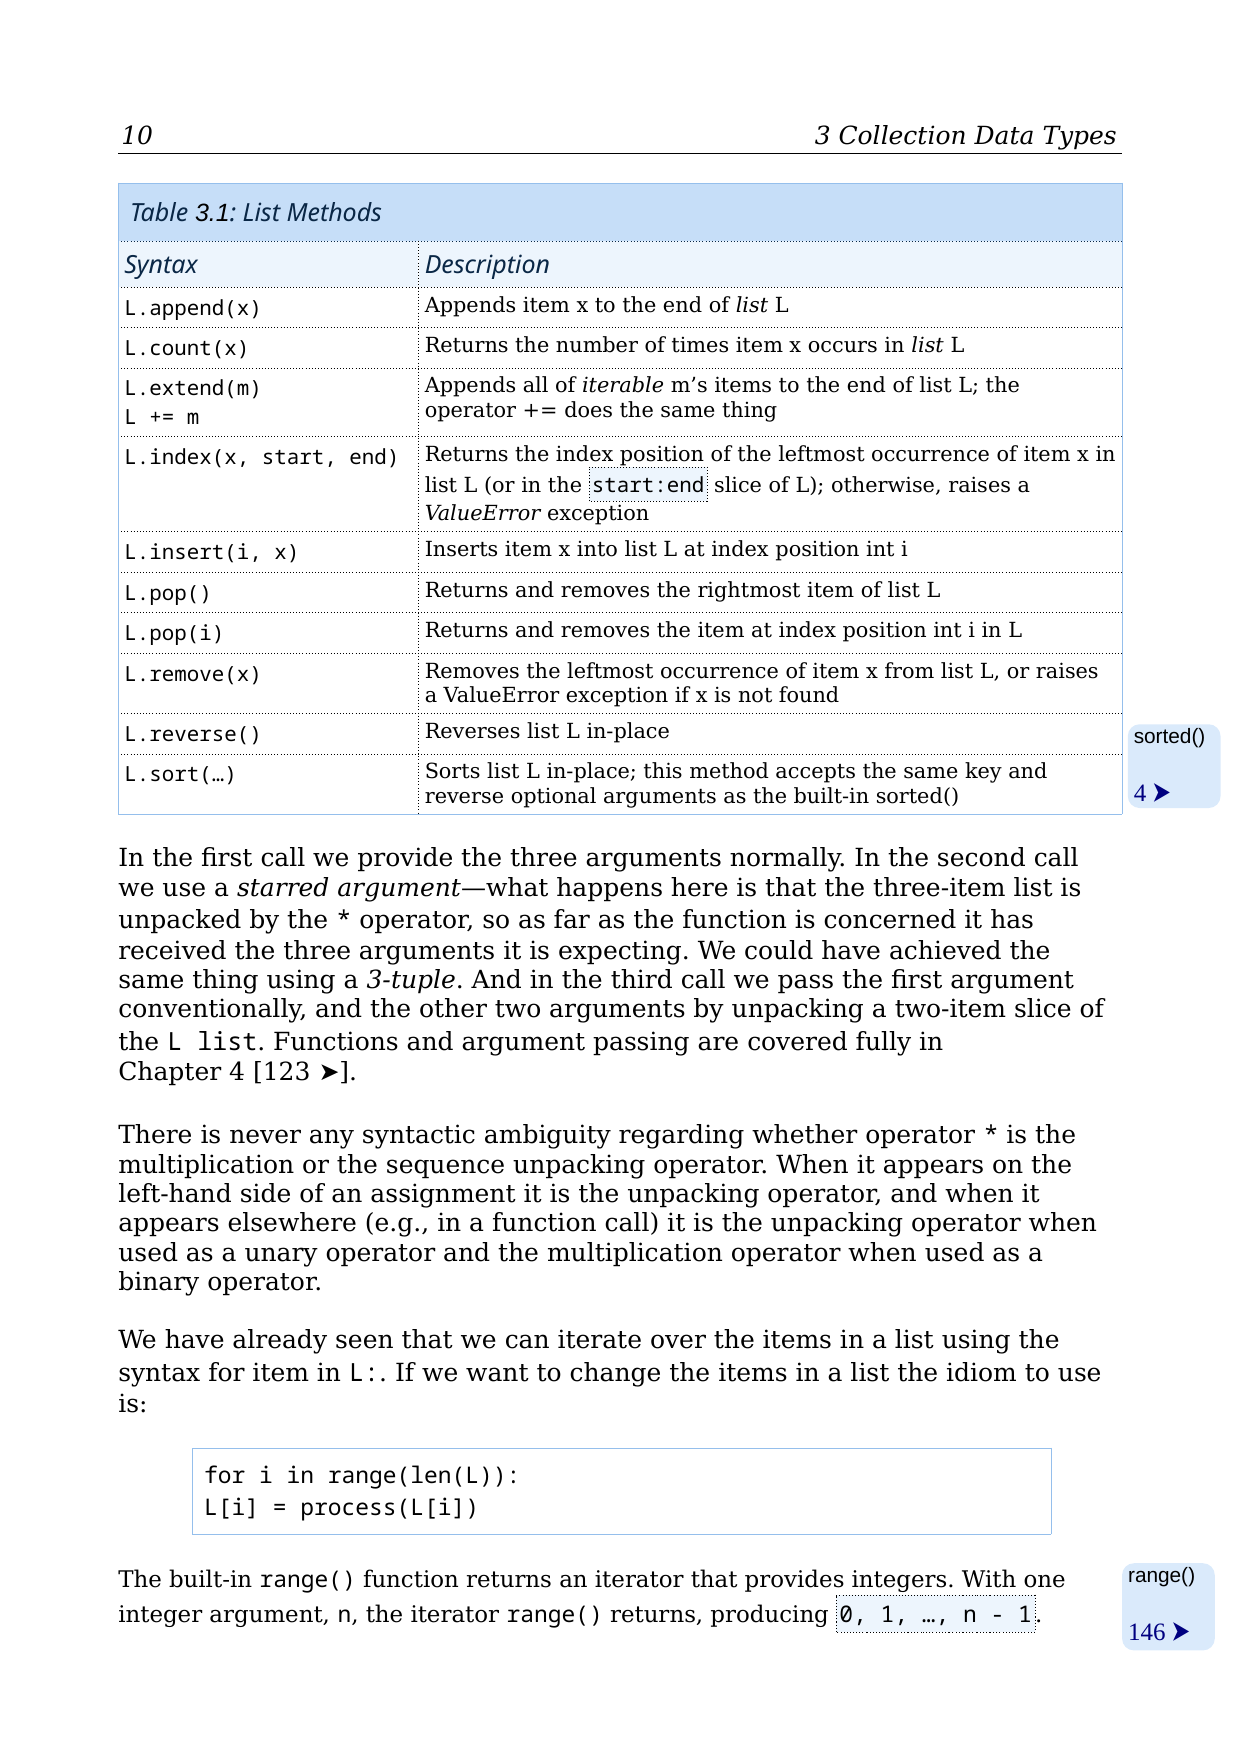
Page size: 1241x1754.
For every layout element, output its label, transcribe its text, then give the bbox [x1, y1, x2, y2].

text L[i] = process(L[i]) [193, 1479, 1051, 1534]
table_cell L.sort(…) [119, 754, 418, 814]
table_cell L.index(x, start, end) [119, 436, 418, 531]
table_header Table 3.1: List Methods [119, 184, 1122, 241]
table_cell Returns and removes the rightmost item of list L [419, 572, 1122, 612]
table_cell L.append(x) [119, 287, 418, 327]
text The built-in range() function returns an iterator that provides integers. With one integer argument, n, the iterator range() returns, producing 0, 1, …, n - 1. [118, 1563, 1122, 1632]
table_cell L.insert(i, x) [119, 531, 418, 572]
table_cell L.count(x) [119, 327, 418, 367]
table_cell L.pop() [119, 572, 418, 612]
table_cell Removes the leftmost occurrence of item x from list L, or raises a ValueError exception if x is not found [419, 653, 1122, 713]
text In the first call we provide the three arguments normally. In the second call we use a starred argument—what happens here is that the three-item list is unpacked by the * operator, so as far as the function is concerned it has received the three arguments it is expecting. We could have achieved the same thing using a 3-tuple. And in the third call we pass the first argument conventionally, and the other two arguments by unpacking a two-item slice of the L list. Functions and argument passing are covered fully in Chapter 4 [123 ➤]. [118, 844, 1122, 1087]
table_cell L.pop(i) [119, 612, 418, 653]
table_cell L.extend(m) L += m [119, 368, 418, 436]
table_cell Description [419, 241, 1122, 287]
text We have already seen that we can iterate over the items in a list using the syntax for item in L:. If we want to change the items in a list the idiom to use is: [118, 1326, 1122, 1418]
text for i in range(len(L)): [193, 1449, 1051, 1479]
table_cell Syntax [119, 241, 418, 287]
table_cell Appends item x to the end of list L [419, 287, 1122, 327]
table_cell L.remove(x) [119, 653, 418, 713]
table_cell Reverses list L in-place [419, 713, 1122, 753]
table_cell Inserts item x into list L at index position int i [419, 531, 1122, 572]
table_cell Sorts list L in-place; this method accepts the same key and reverse optional arguments as the built-in sorted() [419, 754, 1122, 814]
table_cell Returns and removes the item at index position int i in L [419, 612, 1122, 653]
table_cell Returns the index position of the leftmost occurrence of item x in list L (or in the start:end slice of L); otherwise, raises a ValueError exception [419, 436, 1122, 531]
table_cell Appends all of iterable m’s items to the end of list L; the operator += does the same thing [419, 368, 1122, 436]
table_cell L.reverse() [119, 713, 418, 753]
table_cell Returns the number of times item x occurs in list L [419, 327, 1122, 367]
text There is never any syntactic ambiguity regarding whether operator * is the multiplication or the sequence unpacking operator. When it appears on the left-hand side of an assignment it is the unpacking operator, and when it appears elsewhere (e.g., in a function call) it is the unpacking operator when used as a unary operator and the multiplication operator when used as a binary operator. [118, 1116, 1122, 1296]
